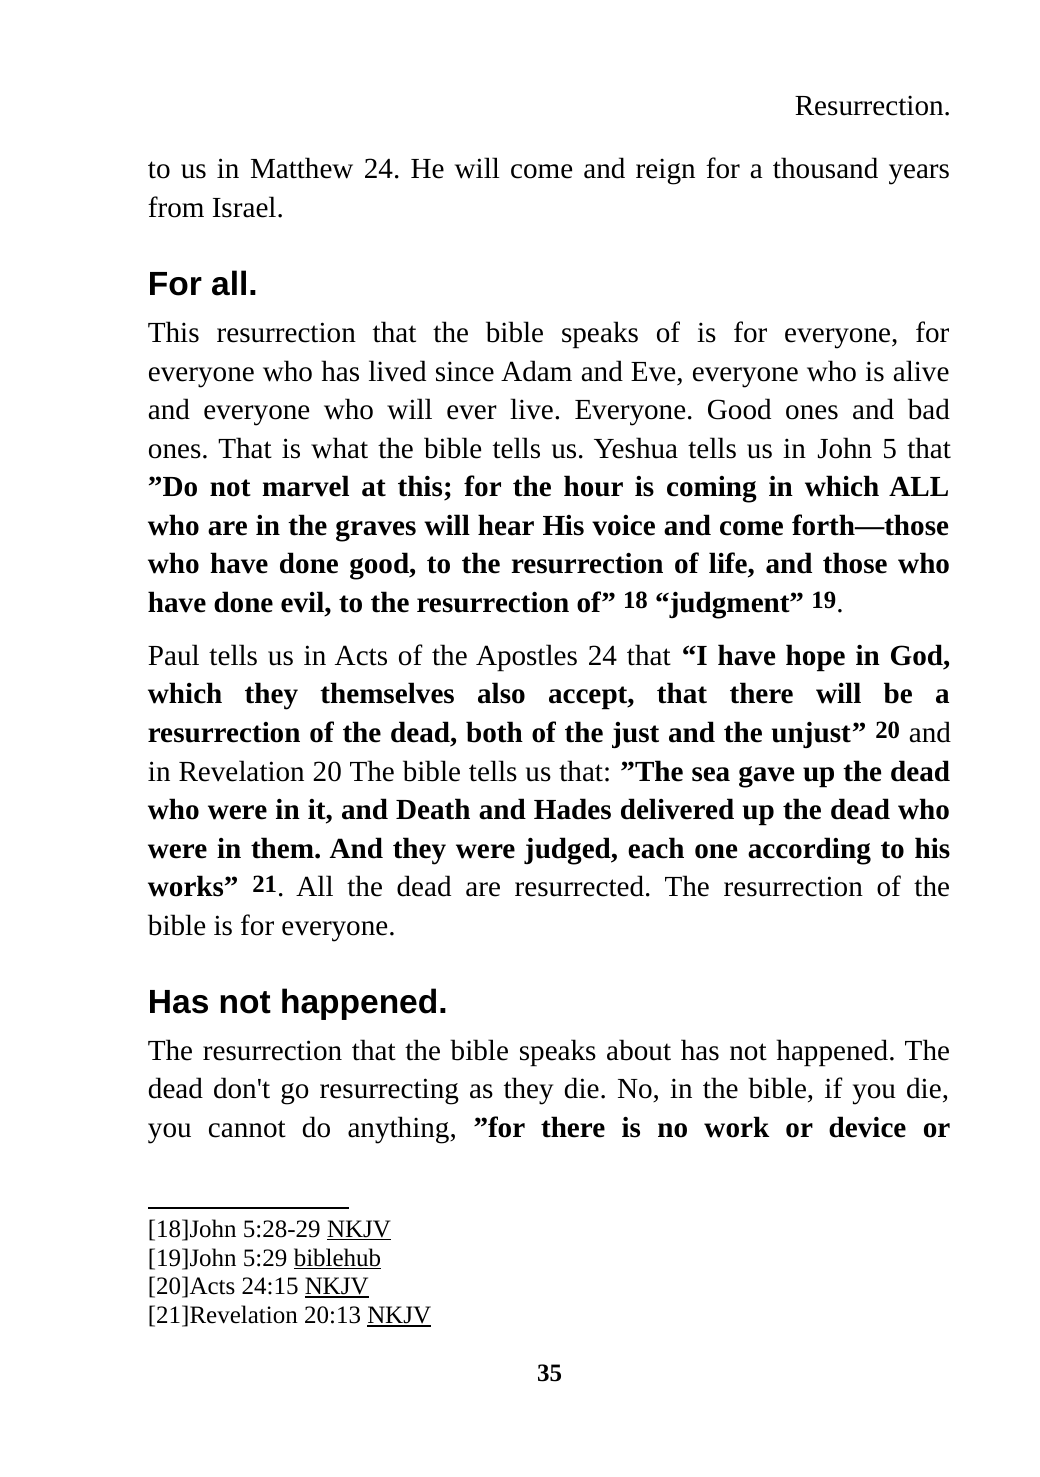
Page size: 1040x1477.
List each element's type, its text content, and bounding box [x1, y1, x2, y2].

text Revelation 20:13 NKJV [148, 1300, 951, 1329]
text The resurrection that the bible speaks about has not happened. The dead don't go resurrecting as they die. No, in the bible, if you die, you cannot do anything, ”for there is no work or device or [148, 1033, 951, 1144]
text Acts 24:15 NKJV [148, 1271, 951, 1300]
subtitle Has not happened. [148, 982, 951, 1021]
subtitle For all. [148, 264, 951, 303]
text John 5:28-29 NKJV [148, 1214, 951, 1243]
text Paul tells us in Acts of the Apostles 24 that “I have hope in God, which they themselves also accept, that there will be a resurrection of the dead, both of the just and the unjust” and in Revelation 20 The bible tells us that: ”The sea gave up the dead who were in it, and Death and Hades delivered up the dead who were in them. And they were judged, each one according to his works” . All the dead are resurrected. The resurrection of the bible is for everyone. [148, 638, 951, 941]
text to us in Matthew 24. He will come and reign for a thousand years from Israel. [148, 152, 951, 224]
text John 5:29 biblehub [148, 1243, 951, 1271]
text This resurrection that the bible speaks of is for everyone, for everyone who has lived since Adam and Eve, everyone who is alive and everyone who will ever live. Everyone. Good ones and bad ones. That is what the bible tells us. Yeshua tells us in John 5 that ”Do not marvel at this; for the hour is coming in which ALL who are in the graves will hear His voice and come forth—those who have done good, to the resurrection of life, and those who have done evil, to the resurrection of” “judgment” . [148, 315, 951, 618]
